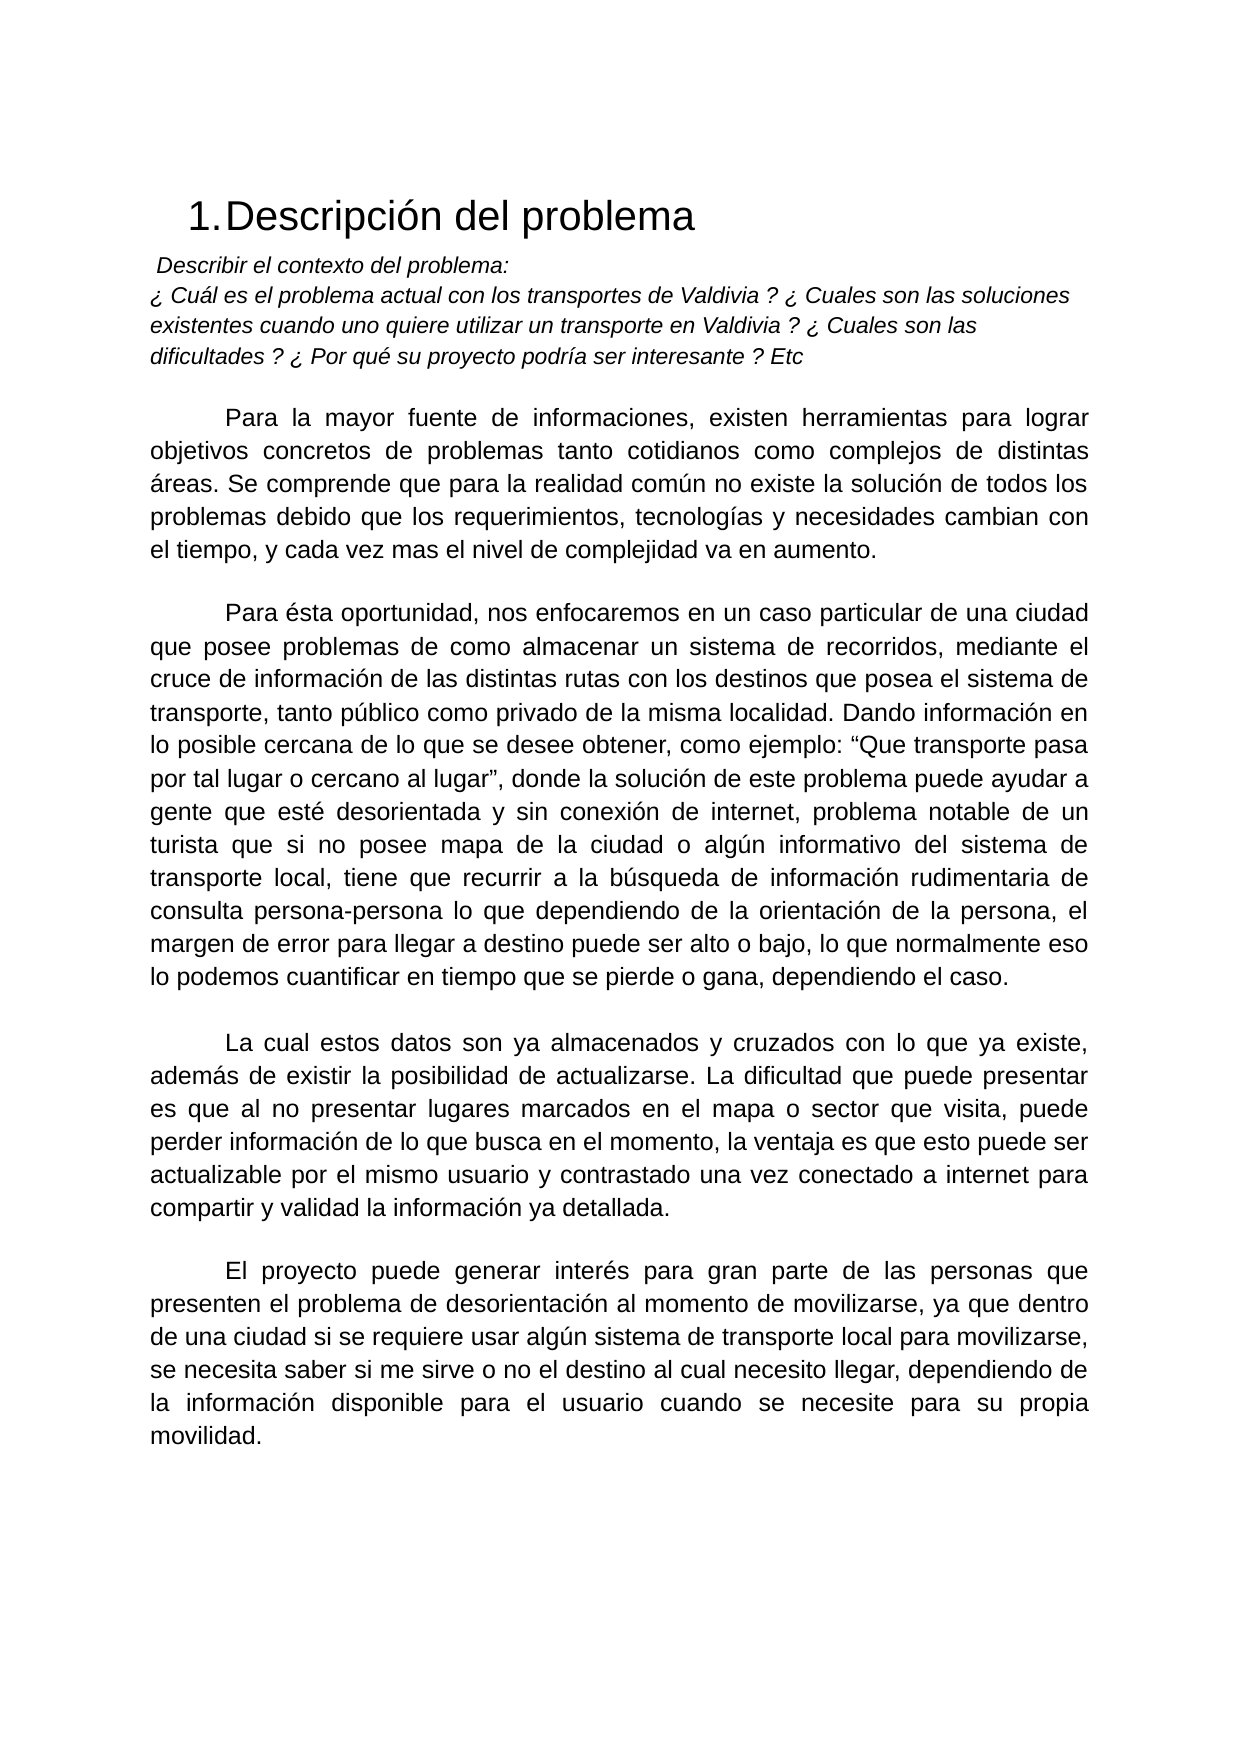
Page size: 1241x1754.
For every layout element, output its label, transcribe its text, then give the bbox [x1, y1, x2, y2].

text La cual estos datos son ya almacenados y cruzados con lo que ya existe, además de existir la posibilidad de actualizarse. La dificultad que puede presentar es que al no presentar lugares marcados en el mapa o sector que visita, puede perder información de lo que busca en el momento, la ventaja es que esto puede ser actualizable por el mismo usuario y contrastado una vez conectado a internet para compartir y validad la información ya detallada. [150, 1028, 1090, 1222]
text Describir el contexto del problema: [150, 252, 1090, 278]
text El proyecto puede generar interés para gran parte de las personas que presenten el problema de desorientación al momento de movilizarse, ya que dentro de una ciudad si se requiere usar algún sistema de transporte local para movilizarse, se necesita saber si me sirve o no el destino al cual necesito llegar, dependiendo de la información disponible para el usuario cuando se necesite para su propia movilidad. [150, 1256, 1090, 1450]
text ¿ Cuál es el problema actual con los transportes de Valdivia ? ¿ Cuales son las soluciones existentes cuando uno quiere utilizar un transporte en Valdivia ? ¿ Cuales son las dificultades ? ¿ Por qué su proyecto podría ser interesante ? Etc [150, 282, 1090, 369]
text Para ésta oportunidad, nos enfocaremos en un caso particular de una ciudad que posee problemas de como almacenar un sistema de recorridos, mediante el cruce de información de las distintas rutas con los destinos que posea el sistema de transporte, tanto público como privado de la misma localidad. Dando información en lo posible cercana de lo que se desee obtener, como ejemplo: “Que transporte pasa por tal lugar o cercano al lugar”, donde la solución de este problema puede ayudar a gente que esté desorientada y sin conexión de internet, problema notable de un turista que si no posee mapa de la ciudad o algún informativo del sistema de transporte local, tiene que recurrir a la búsqueda de información rudimentaria de consulta persona-persona lo que dependiendo de la orientación de la persona, el margen de error para llegar a destino puede ser alto o bajo, lo que normalmente eso lo podemos cuantificar en tiempo que se pierde o gana, dependiendo el caso. [150, 598, 1090, 990]
text Para la mayor fuente de informaciones, existen herramientas para lograr objetivos concretos de problemas tanto cotidianos como complejos de distintas áreas. Se comprende que para la realidad común no existe la solución de todos los problemas debido que los requerimientos, tecnologías y necesidades cambian con el tiempo, y cada vez mas el nivel de complejidad va en aumento. [150, 403, 1090, 564]
subtitle Descripción del problema [187, 192, 1090, 239]
